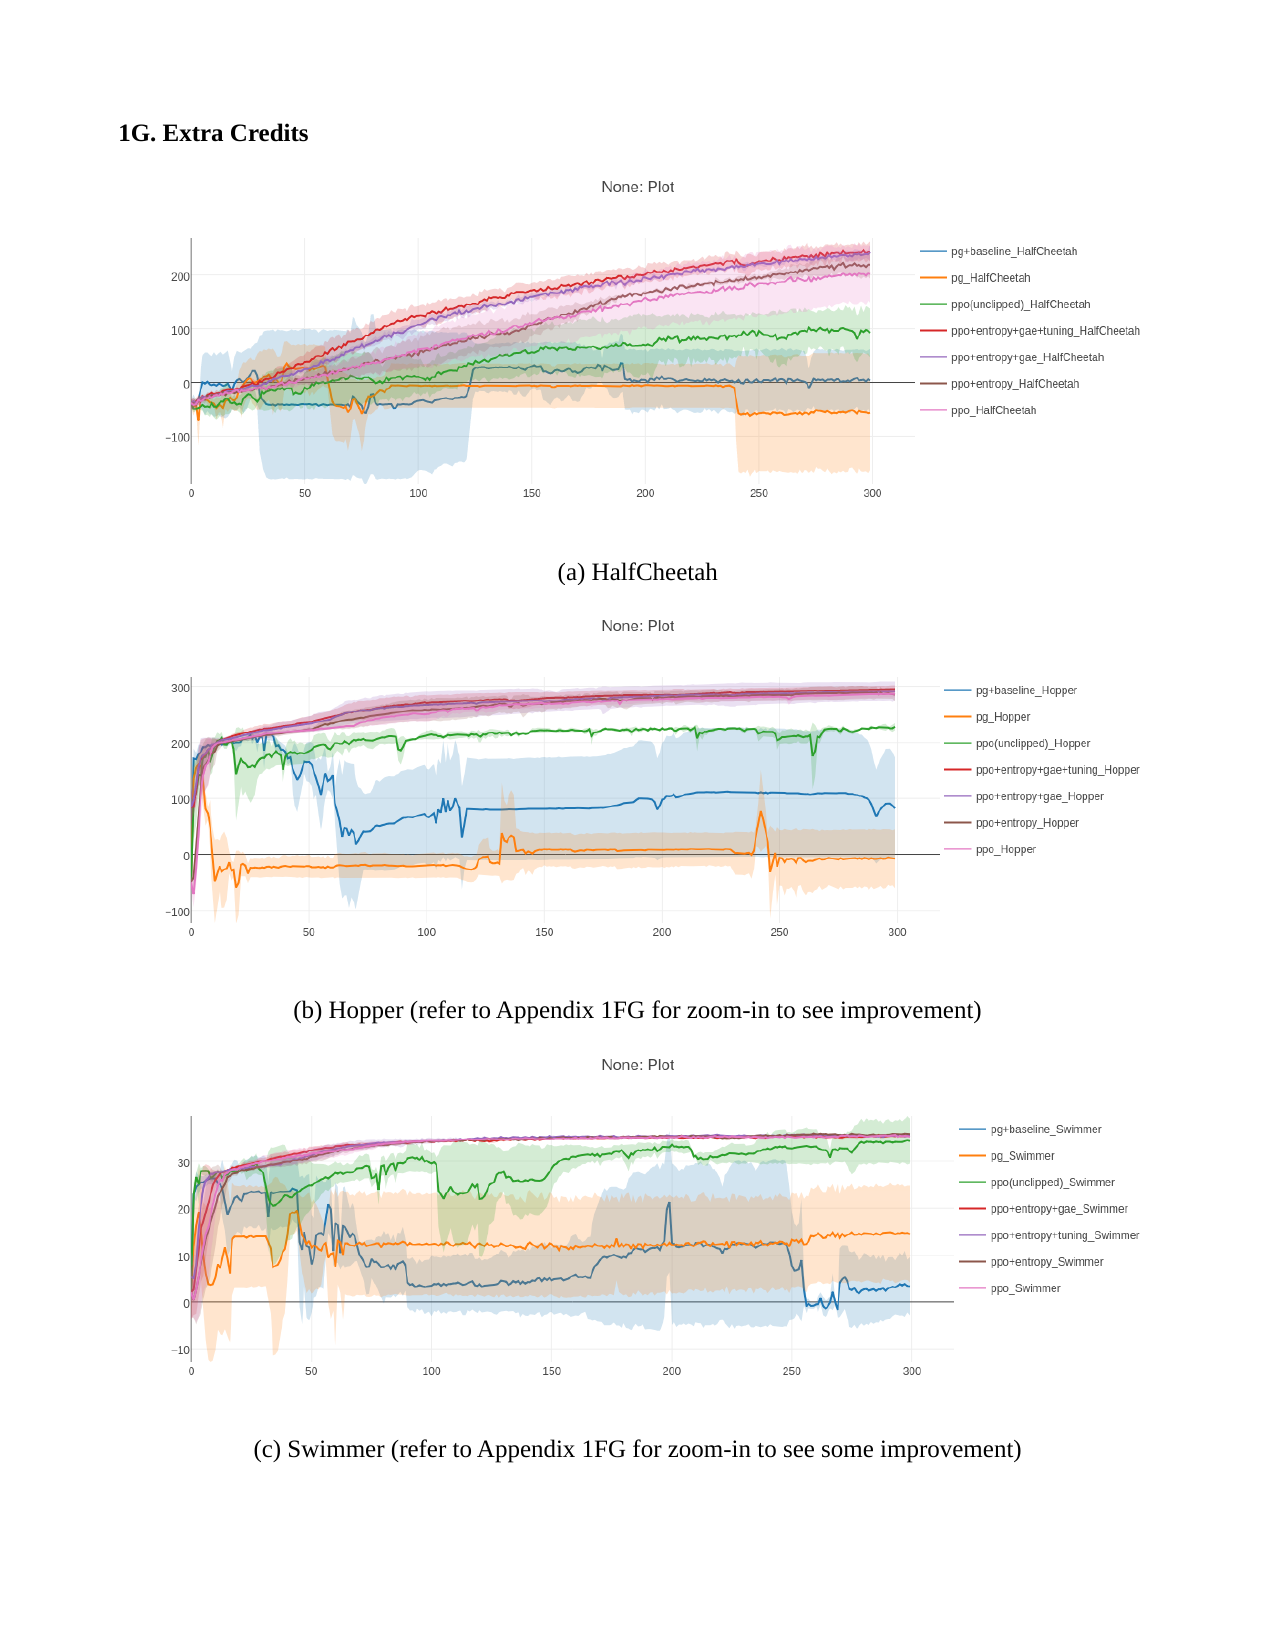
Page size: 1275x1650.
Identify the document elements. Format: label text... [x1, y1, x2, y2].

picture [118, 585, 1157, 996]
picture [118, 1024, 1157, 1435]
text (a) HalfCheetah [118, 557, 1157, 585]
text (c) Swimmer (refer to Appendix 1FG for zoom-in to see some improvement) [118, 1435, 1157, 1463]
text 1G. Extra Credits [118, 118, 1157, 146]
text (b) Hopper (refer to Appendix 1FG for zoom-in to see improvement) [118, 996, 1157, 1024]
picture [118, 146, 1157, 557]
